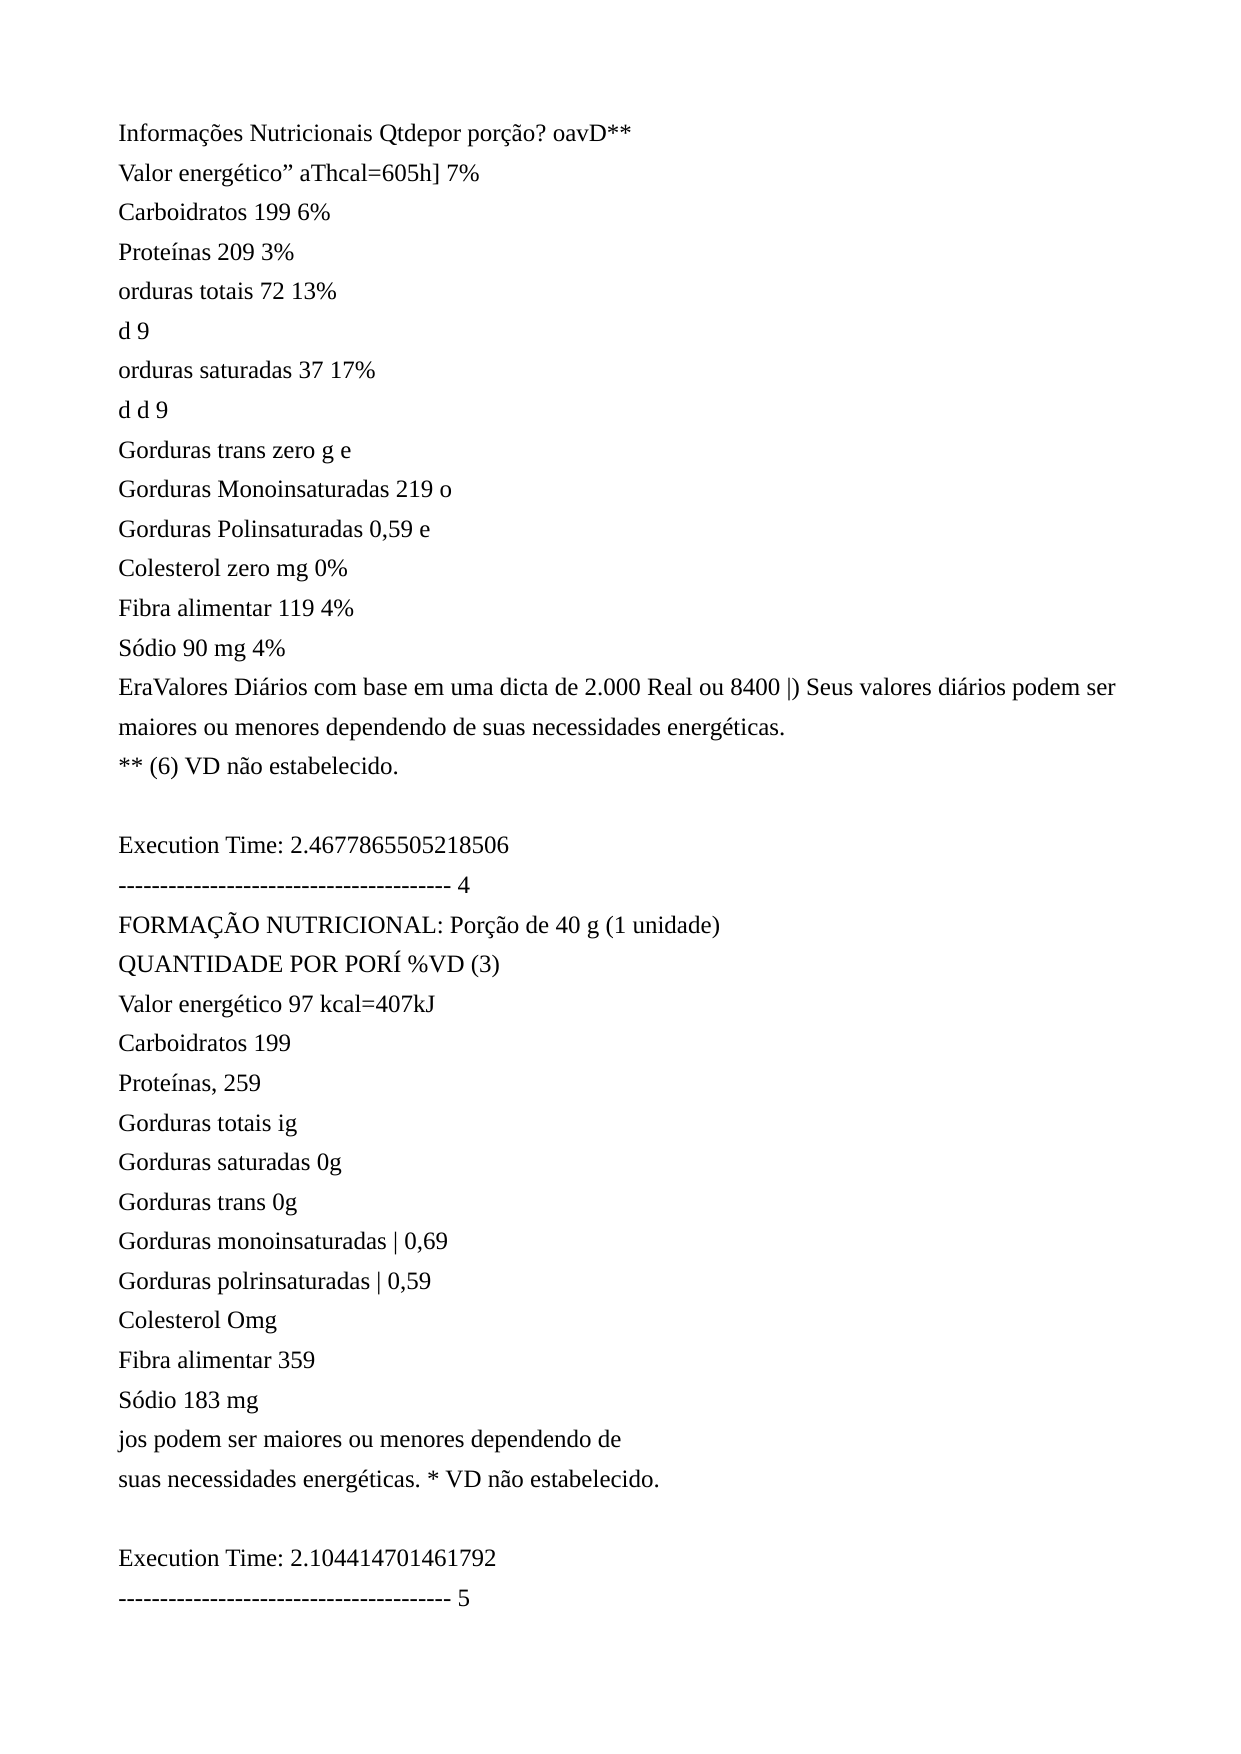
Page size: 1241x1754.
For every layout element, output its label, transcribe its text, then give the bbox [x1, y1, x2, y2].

text jos podem ser maiores ou menores dependendo de [118, 1424, 1122, 1453]
text Informações Nutricionais Qtdepor porção? oavD** [118, 118, 1122, 147]
text Gorduras trans 0g [118, 1187, 1122, 1216]
text orduras totais 72 13% [118, 276, 1122, 305]
text Gorduras totais ig [118, 1108, 1122, 1136]
text Carboidratos 199 6% [118, 197, 1122, 226]
text Proteínas 209 3% [118, 237, 1122, 266]
text Gorduras Polinsaturadas 0,59 e [118, 514, 1122, 543]
text Valor energético 97 kcal=407kJ [118, 989, 1122, 1018]
text ** (6) VD não estabelecido. [118, 751, 1122, 780]
text Colesterol zero mg 0% [118, 553, 1122, 582]
text Fibra alimentar 119 4% [118, 593, 1122, 622]
text Gorduras Monoinsaturadas 219 o [118, 474, 1122, 503]
text d 9 [118, 316, 1122, 345]
text Carboidratos 199 [118, 1028, 1122, 1057]
text Gorduras polrinsaturadas | 0,59 [118, 1266, 1122, 1295]
text Execution Time: 2.104414701461792 [118, 1543, 1122, 1572]
text ---------------------------------------- 5 [118, 1583, 1122, 1611]
text Sódio 183 mg [118, 1385, 1122, 1413]
text d d 9 [118, 395, 1122, 424]
text Fibra alimentar 359 [118, 1345, 1122, 1374]
text FORMAÇÃO NUTRICIONAL: Porção de 40 g (1 unidade) [118, 910, 1122, 938]
text orduras saturadas 37 17% [118, 356, 1122, 384]
text Valor energético” aThcal=605h] 7% [118, 158, 1122, 186]
text suas necessidades energéticas. * VD não estabelecido. [118, 1464, 1122, 1493]
text EraValores Diários com base em uma dicta de 2.000 Real ou 8400 |) Seus valores diários podem ser [118, 672, 1122, 701]
text QUANTIDADE POR PORÍ %VD (3) [118, 949, 1122, 978]
text ---------------------------------------- 4 [118, 870, 1122, 899]
text Execution Time: 2.4677865505218506 [118, 831, 1122, 859]
text Gorduras trans zero g e [118, 435, 1122, 463]
text Gorduras monoinsaturadas | 0,69 [118, 1226, 1122, 1255]
text Sódio 90 mg 4% [118, 633, 1122, 661]
text Colesterol Omg [118, 1306, 1122, 1334]
text Gorduras saturadas 0g [118, 1147, 1122, 1176]
text Proteínas, 259 [118, 1068, 1122, 1097]
text maiores ou menores dependendo de suas necessidades energéticas. [118, 712, 1122, 741]
